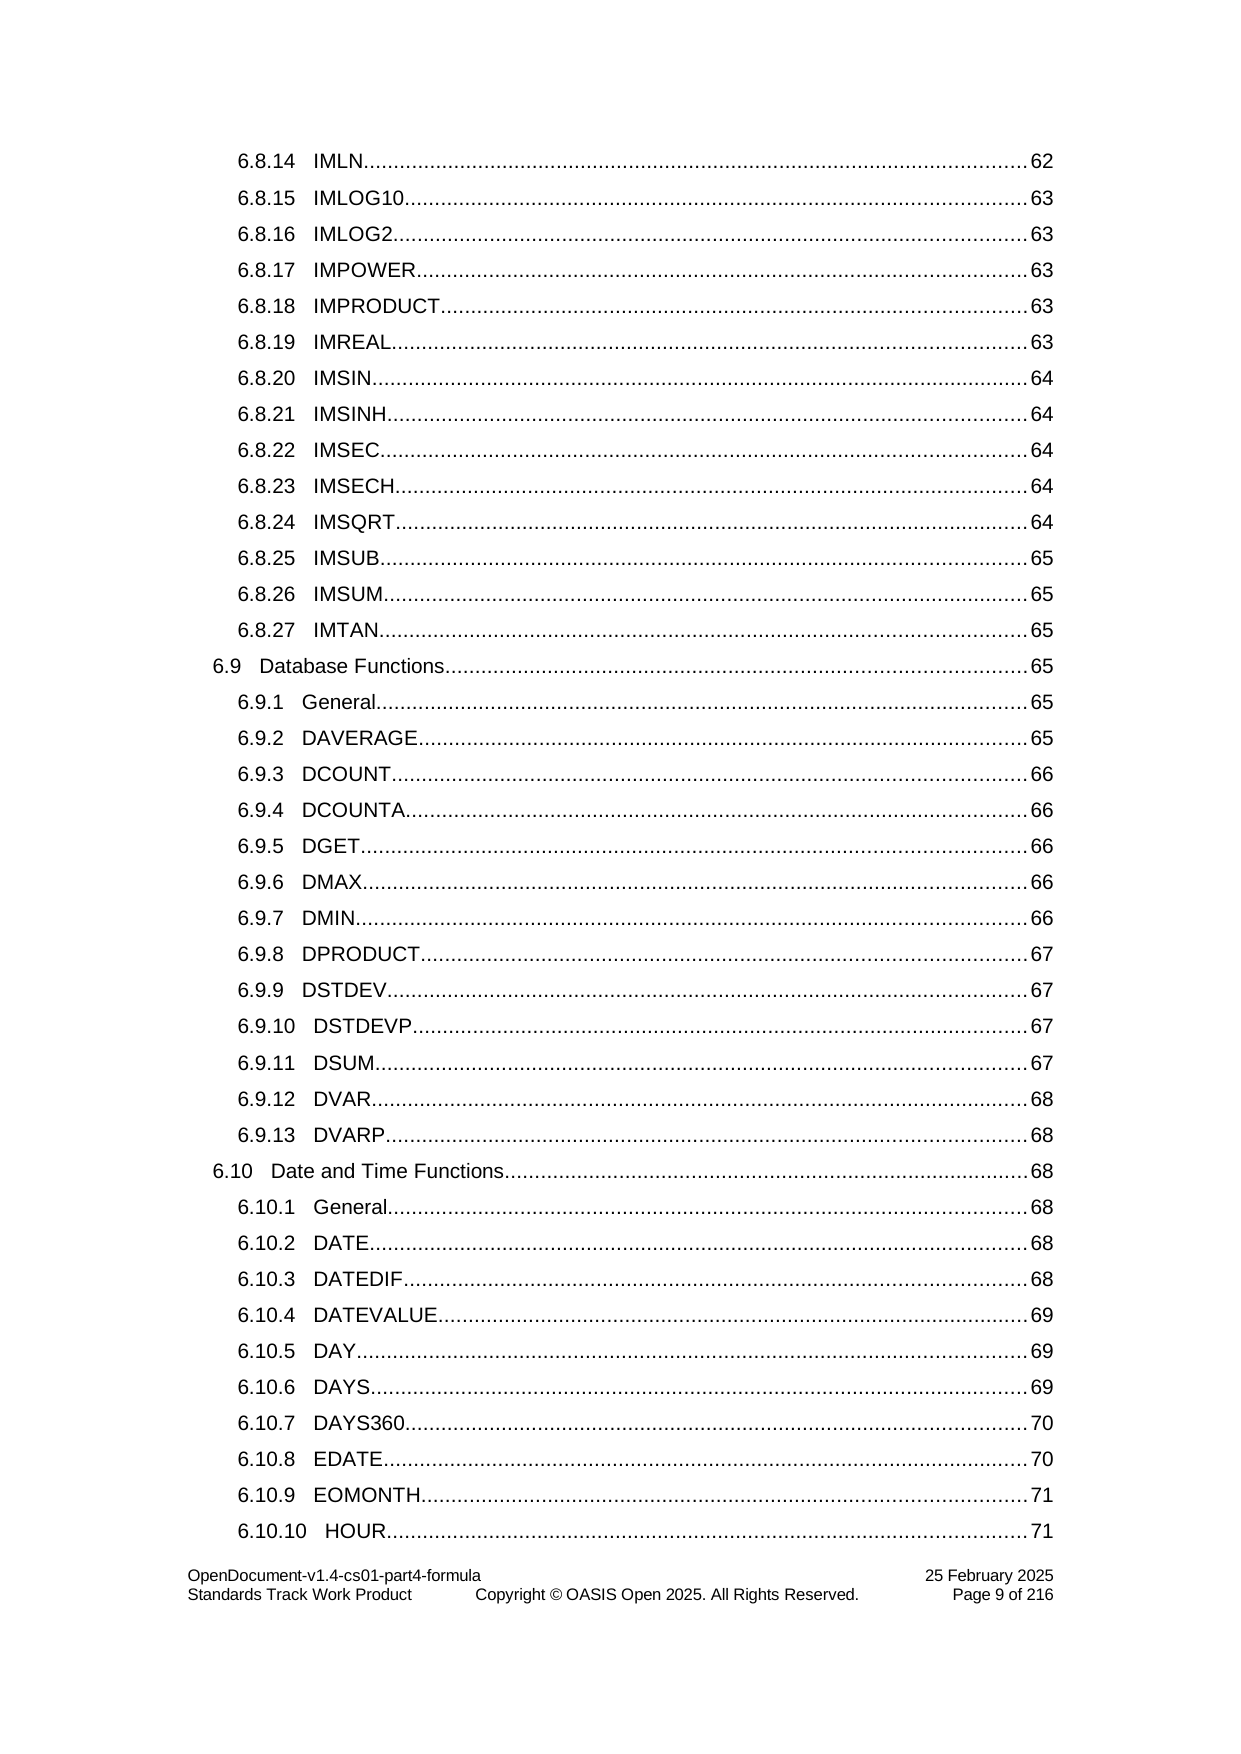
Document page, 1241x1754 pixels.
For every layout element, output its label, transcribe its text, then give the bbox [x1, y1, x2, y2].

text 6.9.6 DMAX 66 [237, 871, 1053, 894]
text 6.8.25 IMSUB 65 [237, 546, 1053, 570]
text 6.8.24 IMSQRT 64 [237, 510, 1053, 534]
text 6.8.26 IMSUM 65 [237, 582, 1053, 606]
text 6.9.3 DCOUNT 66 [237, 763, 1053, 786]
text 6.8.18 IMPRODUCT 63 [237, 294, 1053, 318]
text 6.10.8 EDATE 70 [237, 1447, 1053, 1471]
text 6.10.5 DAY 69 [237, 1339, 1053, 1363]
text 6.8.16 IMLOG2 63 [237, 222, 1053, 246]
text 6.8.20 IMSIN 64 [237, 366, 1053, 390]
text 6.9.2 DAVERAGE 65 [237, 727, 1053, 750]
text 6.9.5 DGET 66 [237, 835, 1053, 858]
text 6.9.4 DCOUNTA 66 [237, 799, 1053, 822]
text 6.9.8 DPRODUCT 67 [237, 943, 1053, 966]
text 6.10.2 DATE 68 [237, 1231, 1053, 1255]
text 6.8.21 IMSINH 64 [237, 402, 1053, 426]
text 6.8.15 IMLOG10 63 [237, 186, 1053, 209]
text 6.10.10 HOUR 71 [237, 1519, 1053, 1543]
text 6.8.14 IMLN 62 [237, 150, 1053, 173]
text 6.9 Database Functions 65 [212, 654, 1053, 678]
text 6.8.19 IMREAL 63 [237, 330, 1053, 354]
text 6.9.13 DVARP 68 [237, 1123, 1053, 1147]
text 6.10.7 DAYS360 70 [237, 1411, 1053, 1435]
text 6.9.9 DSTDEV 67 [237, 979, 1053, 1002]
text 6.10.9 EOMONTH 71 [237, 1483, 1053, 1507]
text 6.8.27 IMTAN 65 [237, 618, 1053, 642]
text 6.10.3 DATEDIF 68 [237, 1267, 1053, 1291]
text 6.9.12 DVAR 68 [237, 1087, 1053, 1111]
text 6.9.7 DMIN 66 [237, 907, 1053, 930]
text 6.8.17 IMPOWER 63 [237, 258, 1053, 282]
text 6.10 Date and Time Functions 68 [212, 1159, 1053, 1183]
text 6.9.11 DSUM 67 [237, 1051, 1053, 1074]
text 6.8.23 IMSECH 64 [237, 474, 1053, 498]
text 6.10.6 DAYS 69 [237, 1375, 1053, 1399]
text 6.9.1 General 65 [237, 691, 1053, 714]
text 6.8.22 IMSEC 64 [237, 438, 1053, 462]
text 6.9.10 DSTDEVP 67 [237, 1015, 1053, 1038]
text 6.10.1 General 68 [237, 1195, 1053, 1219]
text 6.10.4 DATEVALUE 69 [237, 1303, 1053, 1327]
